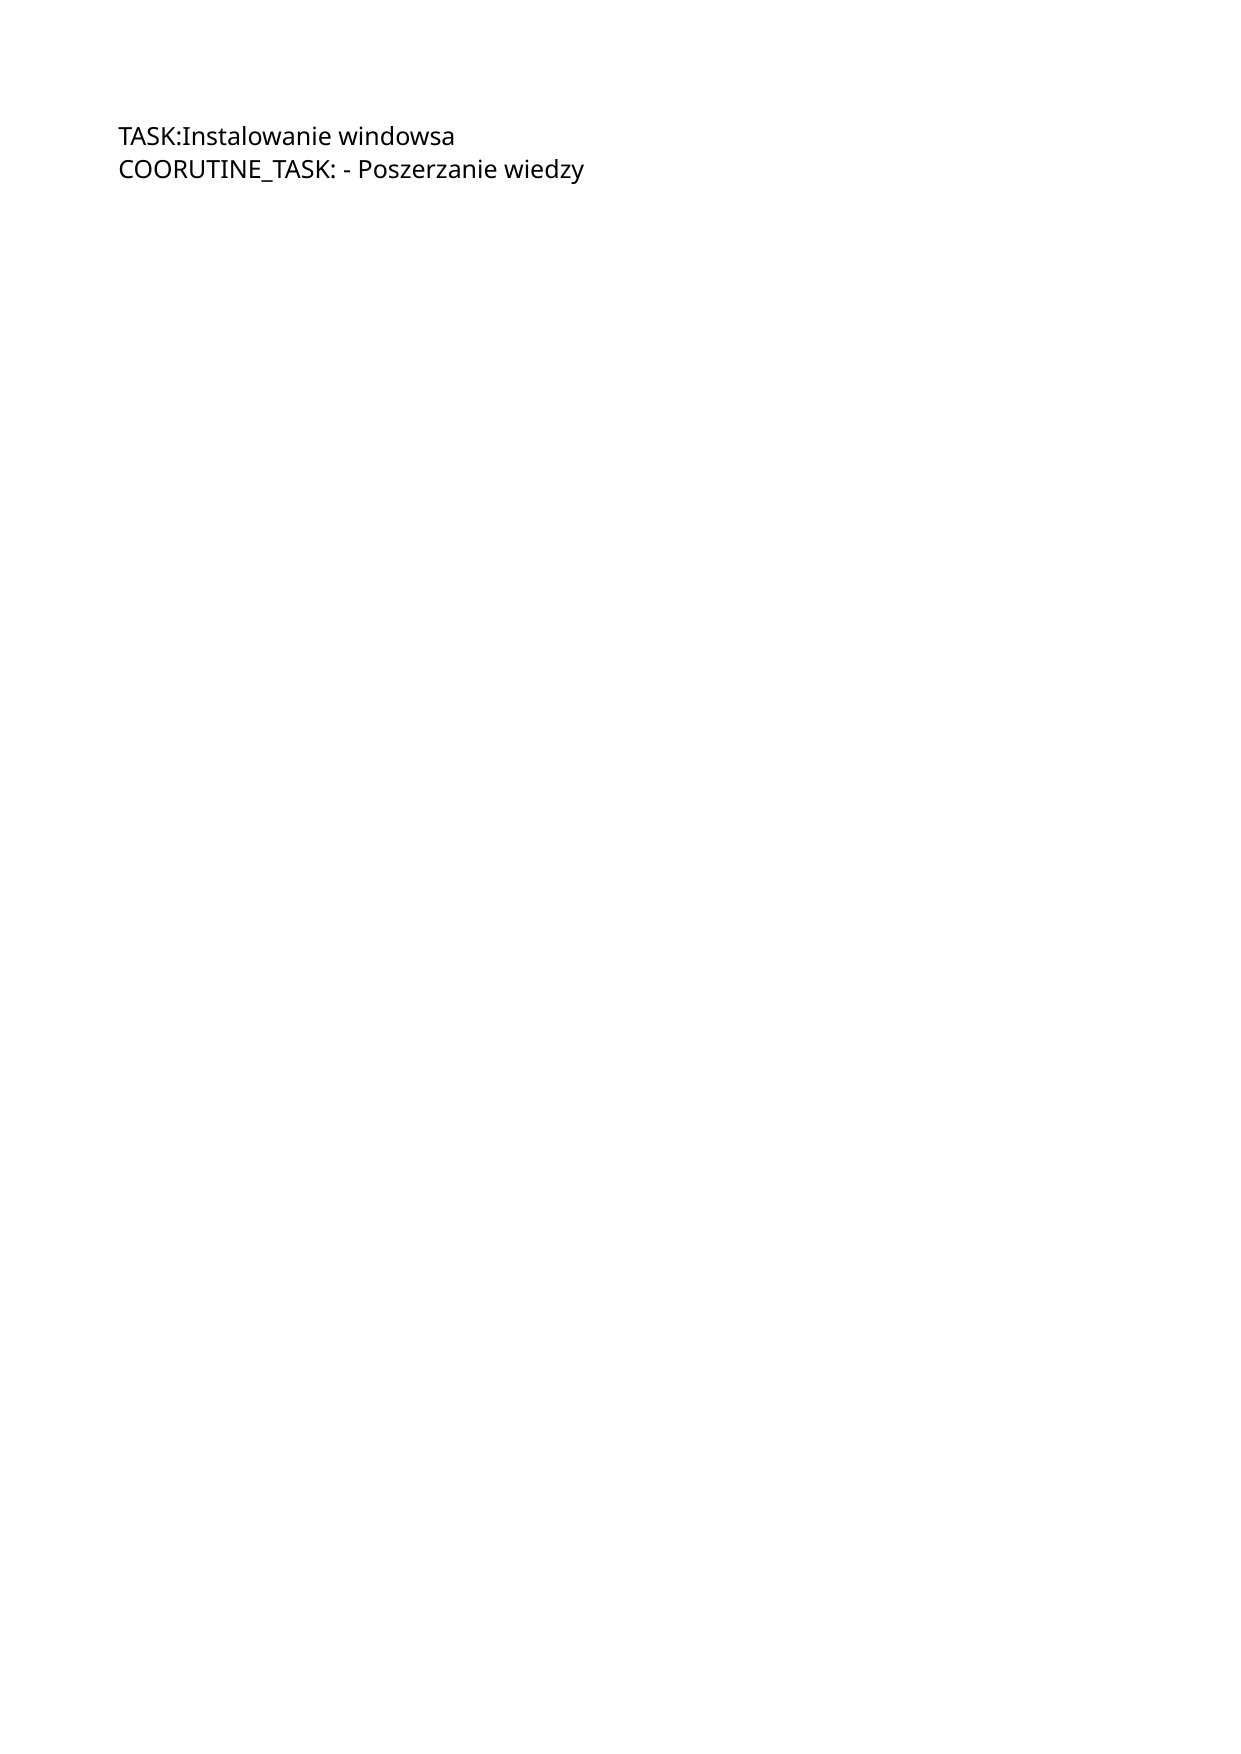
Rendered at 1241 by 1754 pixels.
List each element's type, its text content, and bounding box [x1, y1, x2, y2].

text COORUTINE_TASK: - Poszerzanie wiedzy [118, 152, 1122, 186]
text TASK:Instalowanie windowsa [118, 118, 1122, 152]
